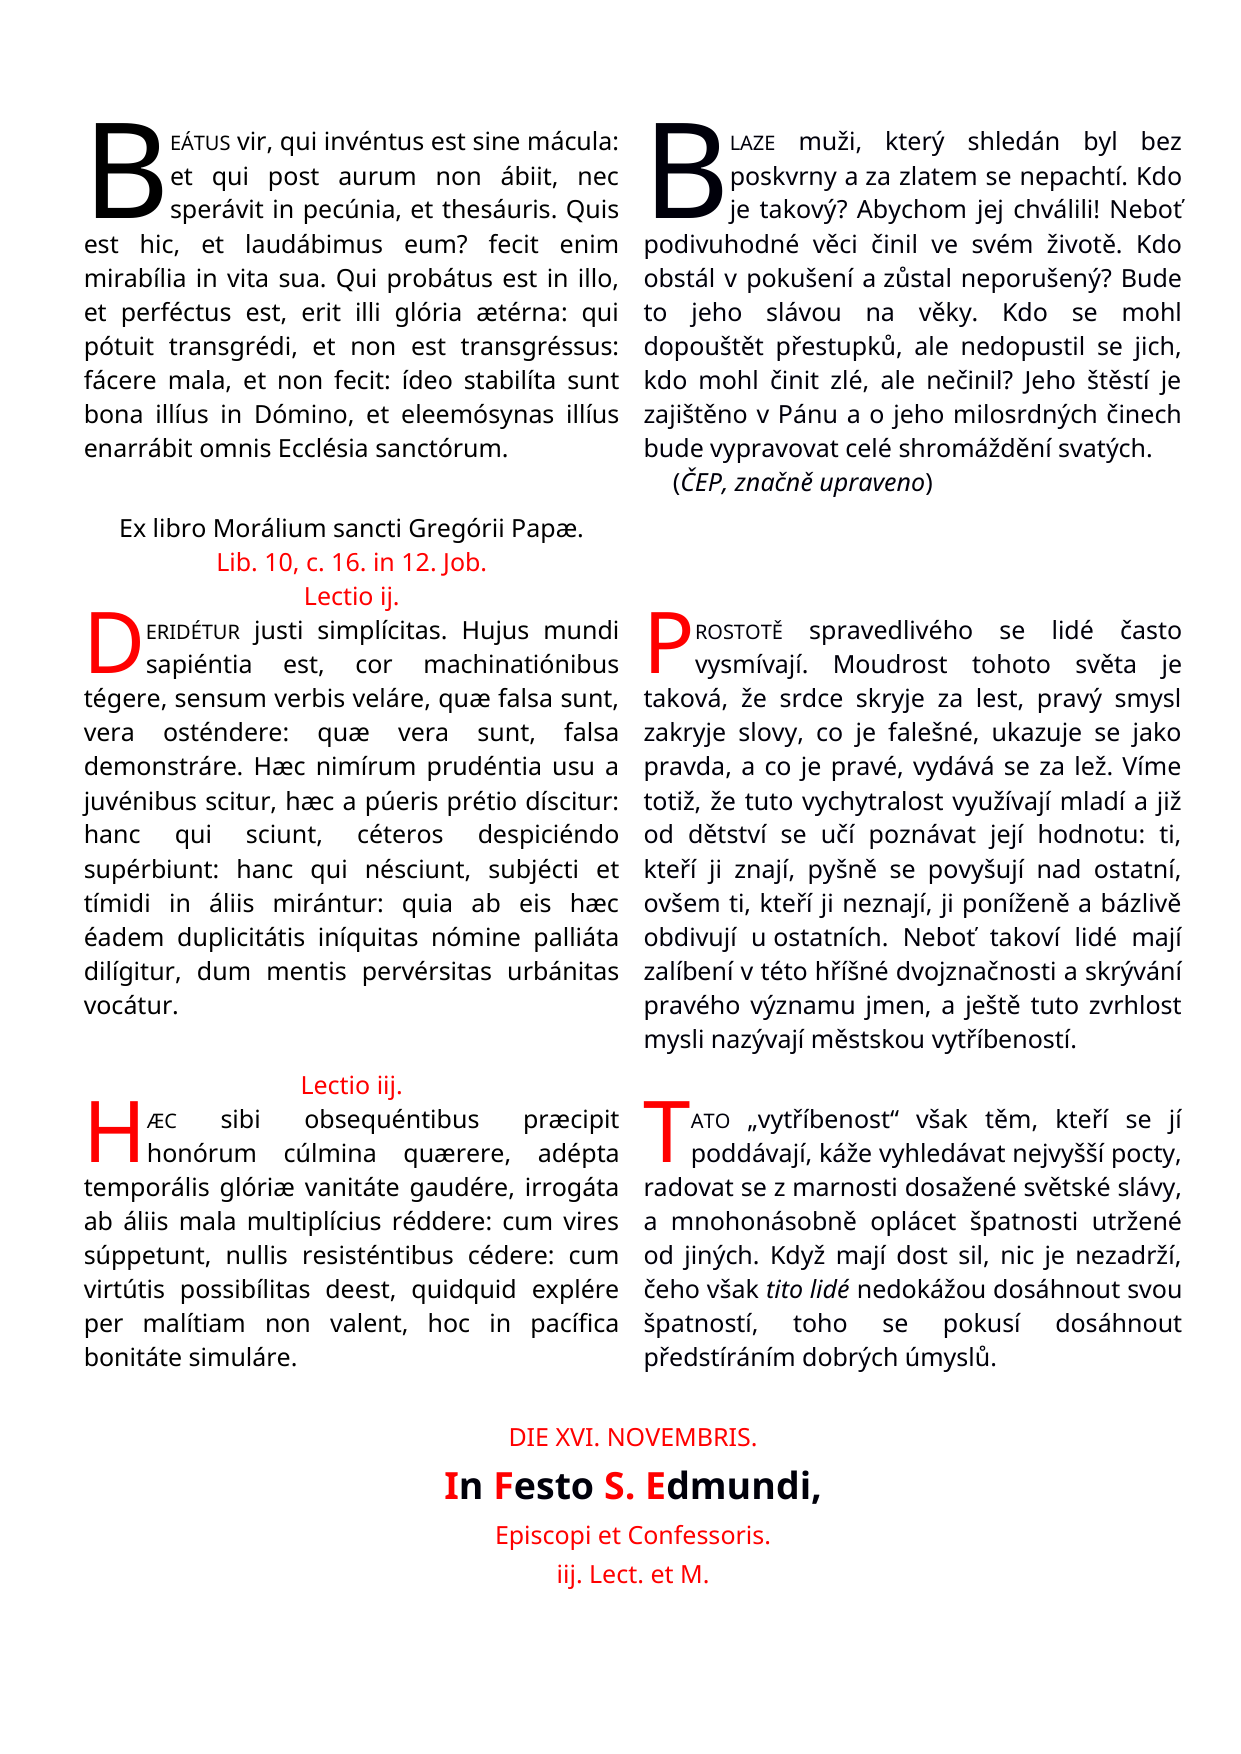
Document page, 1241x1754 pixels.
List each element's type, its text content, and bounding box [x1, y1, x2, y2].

table_cell DIE XVI. NOVEMBRIS. In Festo S. Edmundi, Episcopi et Confessoris. iij. Lect. et M. [72, 1414, 1194, 1597]
table_cell Beátus vir, qui invéntus est sine mácula: et qui post aurum non ábiit, nec sperávit in pecúnia‚ et thesáuris. Quis est hic, et laudábimus eum? fecit enim mirabília in vita sua. Qui probátus est in illo, et perféctus est, erit illi glória ætérna: qui pótuit transgrédi, et non est transgréssus: fácere mala, et non fecit: ídeo stabilíta sunt bona illíus in Dómino, et eleemósynas illíus enarrábit omnis Ecclésia sanctórum. [72, 118, 631, 505]
table_cell Ex libro Morálium sancti Gregórii Papæ. Lib. 10, c. 16. in 12. Job. Lectio ij. Deridétur justi simplícitas. Hujus mundi sapiéntia est, cor machinatiónibus tégere, sensum verbis veláre, quæ falsa sunt, vera osténdere: quæ vera sunt, falsa demonstráre. Hæc nimírum prudéntia usu a juvénibus scitur, hæc a púeris prétio díscitur: hanc qui sciunt, céteros despiciéndo supérbiunt: hanc qui nésciunt, subjécti et tímidi in áliis mirántur: quia ab eis hæc éadem duplicitátis iníquitas nómine palliáta dilígitur, dum mentis pervérsitas urbánitas vocátur. [72, 505, 631, 1062]
table_cell Lectio iij. Hæc sibi obsequéntibus præcipit honórum cúlmina quærere, adépta temporális glóriæ vanitáte gaudére, irrogáta ab áliis mala multiplícius réddere: cum vires súppetunt, nullis resisténtibus cédere: cum virtútis possibílitas deest, quidquid explére per malítiam non valent, hoc in pacífica bonitáte simuláre. [72, 1062, 631, 1414]
table_cell Blaze muži, který shledán byl bez poskvrny a za zlatem se nepachtí. Kdo je takový? Abychom jej chválili! Neboť podivuhodné věci činil ve svém životě. Kdo obstál v pokušení a zůstal neporušený? Bude to jeho slávou na věky. Kdo se mohl dopouštět přestupků, ale nedopustil se jich, kdo mohl činit zlé, ale nečinil? Jeho štěstí je zajištěno v Pánu a o jeho milosrdných činech bude vypravovat celé shromáždění svatých. (ČEP, značně upraveno) [631, 118, 1194, 505]
table_cell Prostotě spravedlivého se lidé často vysmívají. Moudrost tohoto světa je taková, že srdce skryje za lest, pravý smysl zakryje slovy, co je falešné, ukazuje se jako pravda, a co je pravé, vydává se za lež. Víme totiž, že tuto vychytralost využívají mladí a již od dětství se učí poznávat její hodnotu: ti, kteří ji znají, pyšně se povyšují nad ostatní, ovšem ti, kteří ji neznají, ji poníženě a bázlivě obdivují u ostatních. Neboť takoví lidé mají zalíbení v této hříšné dvojznačnosti a skrývání pravého významu jmen, a ještě tuto zvrhlost mysli nazývají městskou vytříbeností. [631, 505, 1194, 1062]
table_cell Tato „vytříbenost“ však těm, kteří se jí poddávají, káže vyhledávat nejvyšší pocty, radovat se z marnosti dosažené světské slávy, a mnohonásobně oplácet špatnosti utržené od jiných. Když mají dost sil, nic je nezadrží, čeho však tito lidé nedokážou dosáhnout svou špatností, toho se pokusí dosáhnout předstíráním dobrých úmyslů. [631, 1062, 1194, 1414]
